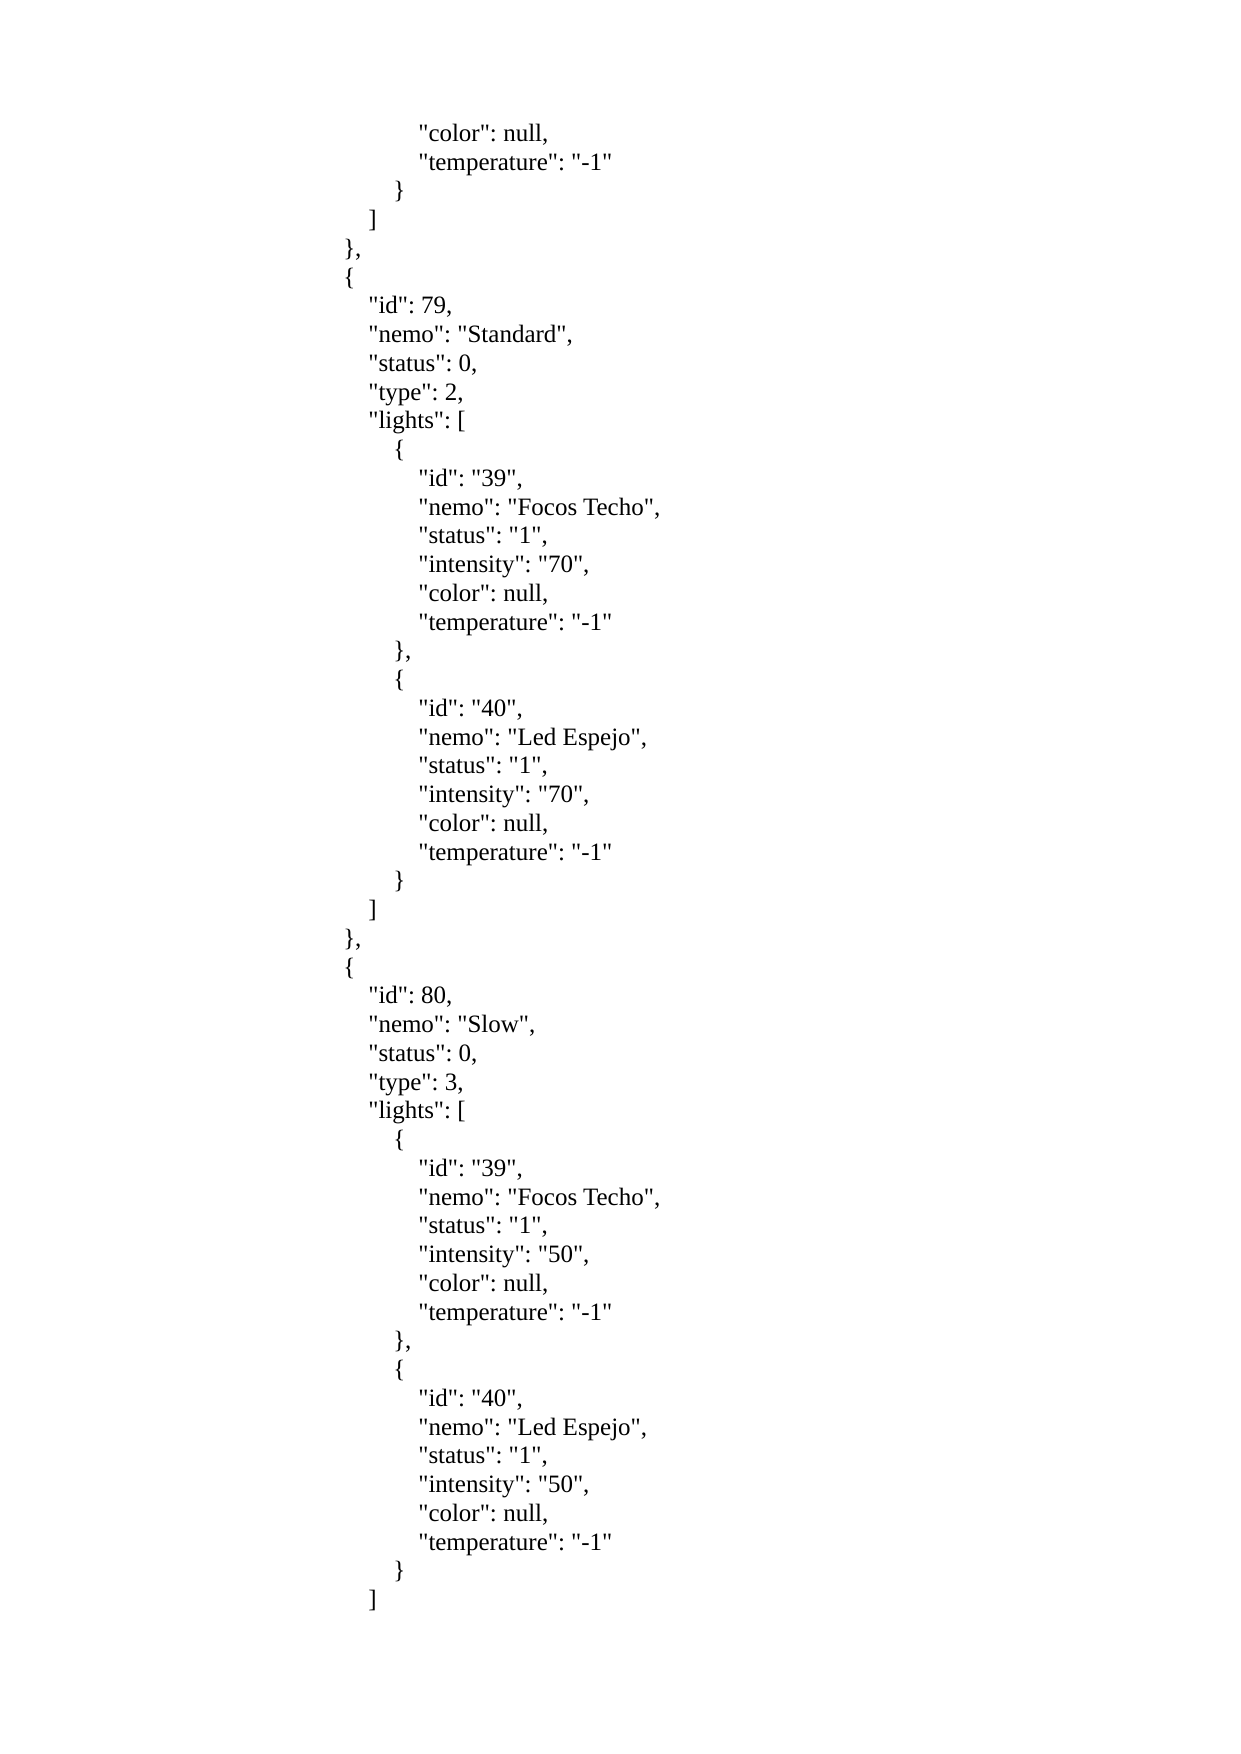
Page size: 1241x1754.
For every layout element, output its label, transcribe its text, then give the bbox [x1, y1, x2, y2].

text "type": 2, [118, 377, 1122, 406]
text "color": null, [118, 808, 1122, 837]
text "color": null, [118, 118, 1122, 147]
text "lights": [ [118, 1096, 1122, 1124]
text "id": "40", [118, 693, 1122, 722]
text "color": null, [118, 578, 1122, 607]
text "color": null, [118, 1498, 1122, 1527]
text "id": 80, [118, 981, 1122, 1009]
text } [118, 176, 1122, 204]
text "temperature": "-1" [118, 1297, 1122, 1326]
text "type": 3, [118, 1067, 1122, 1096]
text "status": "1", [118, 521, 1122, 549]
text "id": "39", [118, 463, 1122, 492]
text { [118, 434, 1122, 463]
text { [118, 1124, 1122, 1153]
text "nemo": "Standard", [118, 319, 1122, 348]
text "intensity": "50", [118, 1469, 1122, 1498]
text "temperature": "-1" [118, 837, 1122, 866]
text "status": "1", [118, 1441, 1122, 1469]
text "nemo": "Focos Techo", [118, 1182, 1122, 1211]
text } [118, 866, 1122, 894]
text "status": "1", [118, 1211, 1122, 1239]
text { [118, 1354, 1122, 1383]
text "intensity": "70", [118, 549, 1122, 578]
text }, [118, 1326, 1122, 1354]
text { [118, 952, 1122, 981]
text "id": 79, [118, 291, 1122, 319]
text { [118, 664, 1122, 693]
text ] [118, 204, 1122, 233]
text "temperature": "-1" [118, 607, 1122, 636]
text "nemo": "Slow", [118, 1009, 1122, 1038]
text ] [118, 894, 1122, 923]
text "status": 0, [118, 1038, 1122, 1067]
text } [118, 1556, 1122, 1584]
text { [118, 262, 1122, 291]
text "nemo": "Led Espejo", [118, 1412, 1122, 1441]
text "intensity": "50", [118, 1239, 1122, 1268]
text ] [118, 1584, 1122, 1613]
text "lights": [ [118, 406, 1122, 434]
text "id": "39", [118, 1153, 1122, 1182]
text }, [118, 233, 1122, 262]
text "temperature": "-1" [118, 1527, 1122, 1556]
text "temperature": "-1" [118, 147, 1122, 176]
text "status": "1", [118, 751, 1122, 779]
text "id": "40", [118, 1383, 1122, 1412]
text "nemo": "Led Espejo", [118, 722, 1122, 751]
text "color": null, [118, 1268, 1122, 1297]
text }, [118, 923, 1122, 952]
text "nemo": "Focos Techo", [118, 492, 1122, 521]
text "status": 0, [118, 348, 1122, 377]
text "intensity": "70", [118, 779, 1122, 808]
text }, [118, 636, 1122, 664]
